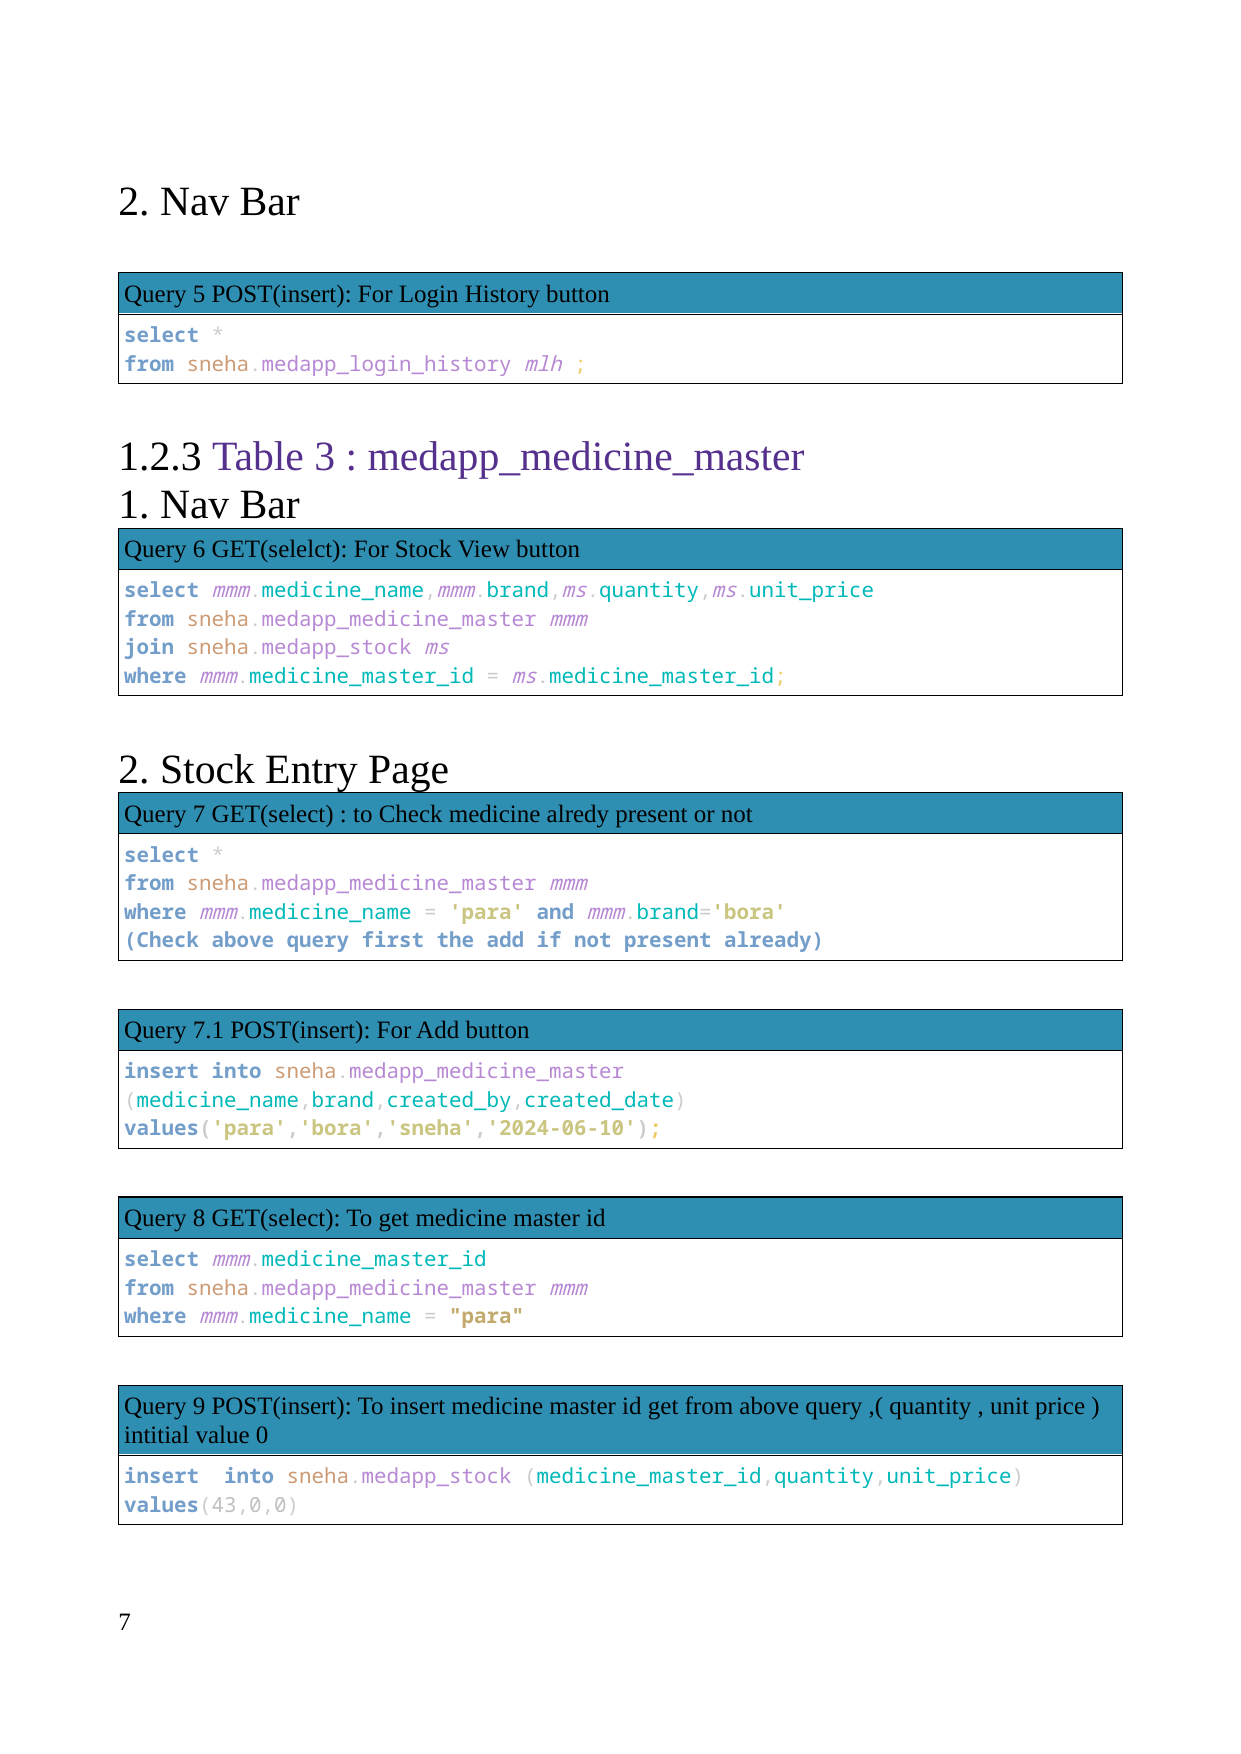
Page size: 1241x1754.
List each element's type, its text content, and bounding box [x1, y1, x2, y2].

table_cell select * from sneha.medapp_login_history mlh ; [119, 315, 1122, 383]
table_cell select mmm.medicine_master_id from sneha.medapp_medicine_master mmm where mmm.medicine_name = "para" [119, 1239, 1122, 1336]
table_header Query 5 POST(insert): For Login History button [119, 273, 1122, 313]
table_header Query 8 GET(select): To get medicine master id [119, 1198, 1122, 1238]
text 1.2.3 Table 3 : medapp_medicine_master [118, 432, 1122, 480]
table_header Query 6 GET(selelct): For Stock View button [119, 529, 1122, 569]
table_cell insert into sneha.medapp_medicine_master (medicine_name,brand,created_by,created_date) values('para','bora','sneha','2024-06-10'); [119, 1051, 1122, 1147]
table_cell select * from sneha.medapp_medicine_master mmm where mmm.medicine_name = 'para' and mmm.brand='bora' (Check above query first the add if not present already) [119, 834, 1122, 959]
table_cell select mmm.medicine_name,mmm.brand,ms.quantity,ms.unit_price from sneha.medapp_medicine_master mmm join sneha.medapp_stock ms where mmm.medicine_master_id = ms.medicine_master_id; [119, 570, 1122, 695]
table_header Query 7.1 POST(insert): For Add button [119, 1010, 1122, 1050]
text 1. Nav Bar [118, 480, 1122, 528]
table_cell insert into sneha.medapp_stock (medicine_master_id,quantity,unit_price) values(43,0,0) [119, 1456, 1122, 1524]
table_header Query 9 POST(insert): To insert medicine master id get from above query ,( quantity , unit price ) intitial value 0 [119, 1386, 1122, 1454]
table_header Query 7 GET(select) : to Check medicine alredy present or not [119, 793, 1122, 833]
text 2. Nav Bar [118, 176, 1122, 224]
text 2. Stock Entry Page [118, 744, 1122, 792]
